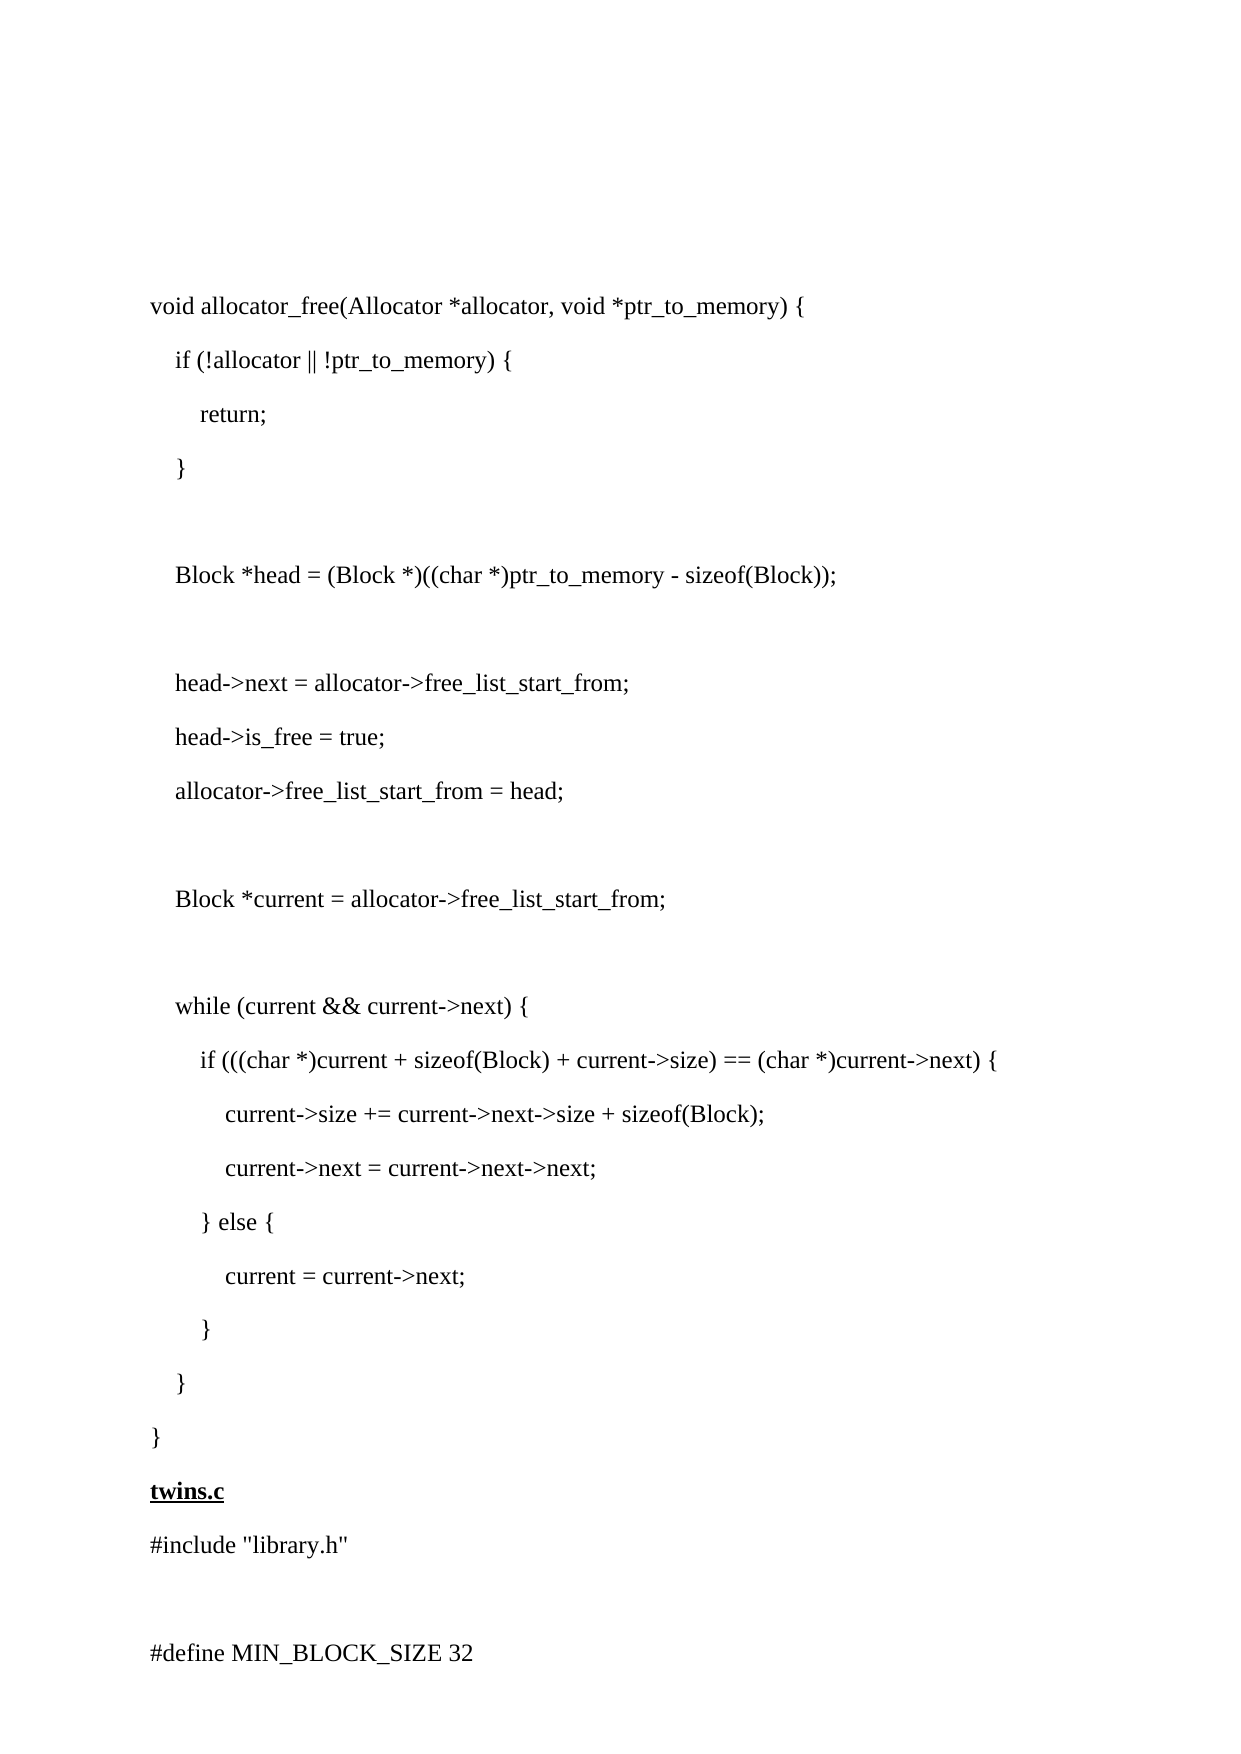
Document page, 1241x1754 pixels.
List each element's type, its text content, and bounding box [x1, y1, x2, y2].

text head->is_free = true; [150, 722, 1147, 751]
text if (!allocator || !ptr_to_memory) { [150, 345, 1147, 374]
text allocator->free_list_start_from = head; [150, 776, 1147, 805]
text Block *current = allocator->free_list_start_from; [150, 884, 1147, 912]
text current = current->next; [150, 1261, 1147, 1289]
text #define MIN_BLOCK_SIZE 32 [150, 1638, 1147, 1666]
text } [150, 1422, 1147, 1451]
text while (current && current->next) { [150, 991, 1147, 1020]
text if (((char *)current + sizeof(Block) + current->size) == (char *)current->next) { [150, 1045, 1147, 1074]
text current->size += current->next->size + sizeof(Block); [150, 1099, 1147, 1128]
text #include "library.h" [150, 1530, 1147, 1559]
text Block *head = (Block *)((char *)ptr_to_memory - sizeof(Block)); [150, 561, 1147, 589]
text twins.c [150, 1476, 1147, 1505]
text void allocator_free(Allocator *allocator, void *ptr_to_memory) { [150, 291, 1147, 320]
text } [150, 453, 1147, 482]
text } [150, 1368, 1147, 1397]
text } else { [150, 1207, 1147, 1236]
text } [150, 1314, 1147, 1343]
text return; [150, 399, 1147, 428]
text head->next = allocator->free_list_start_from; [150, 668, 1147, 697]
text current->next = current->next->next; [150, 1153, 1147, 1182]
